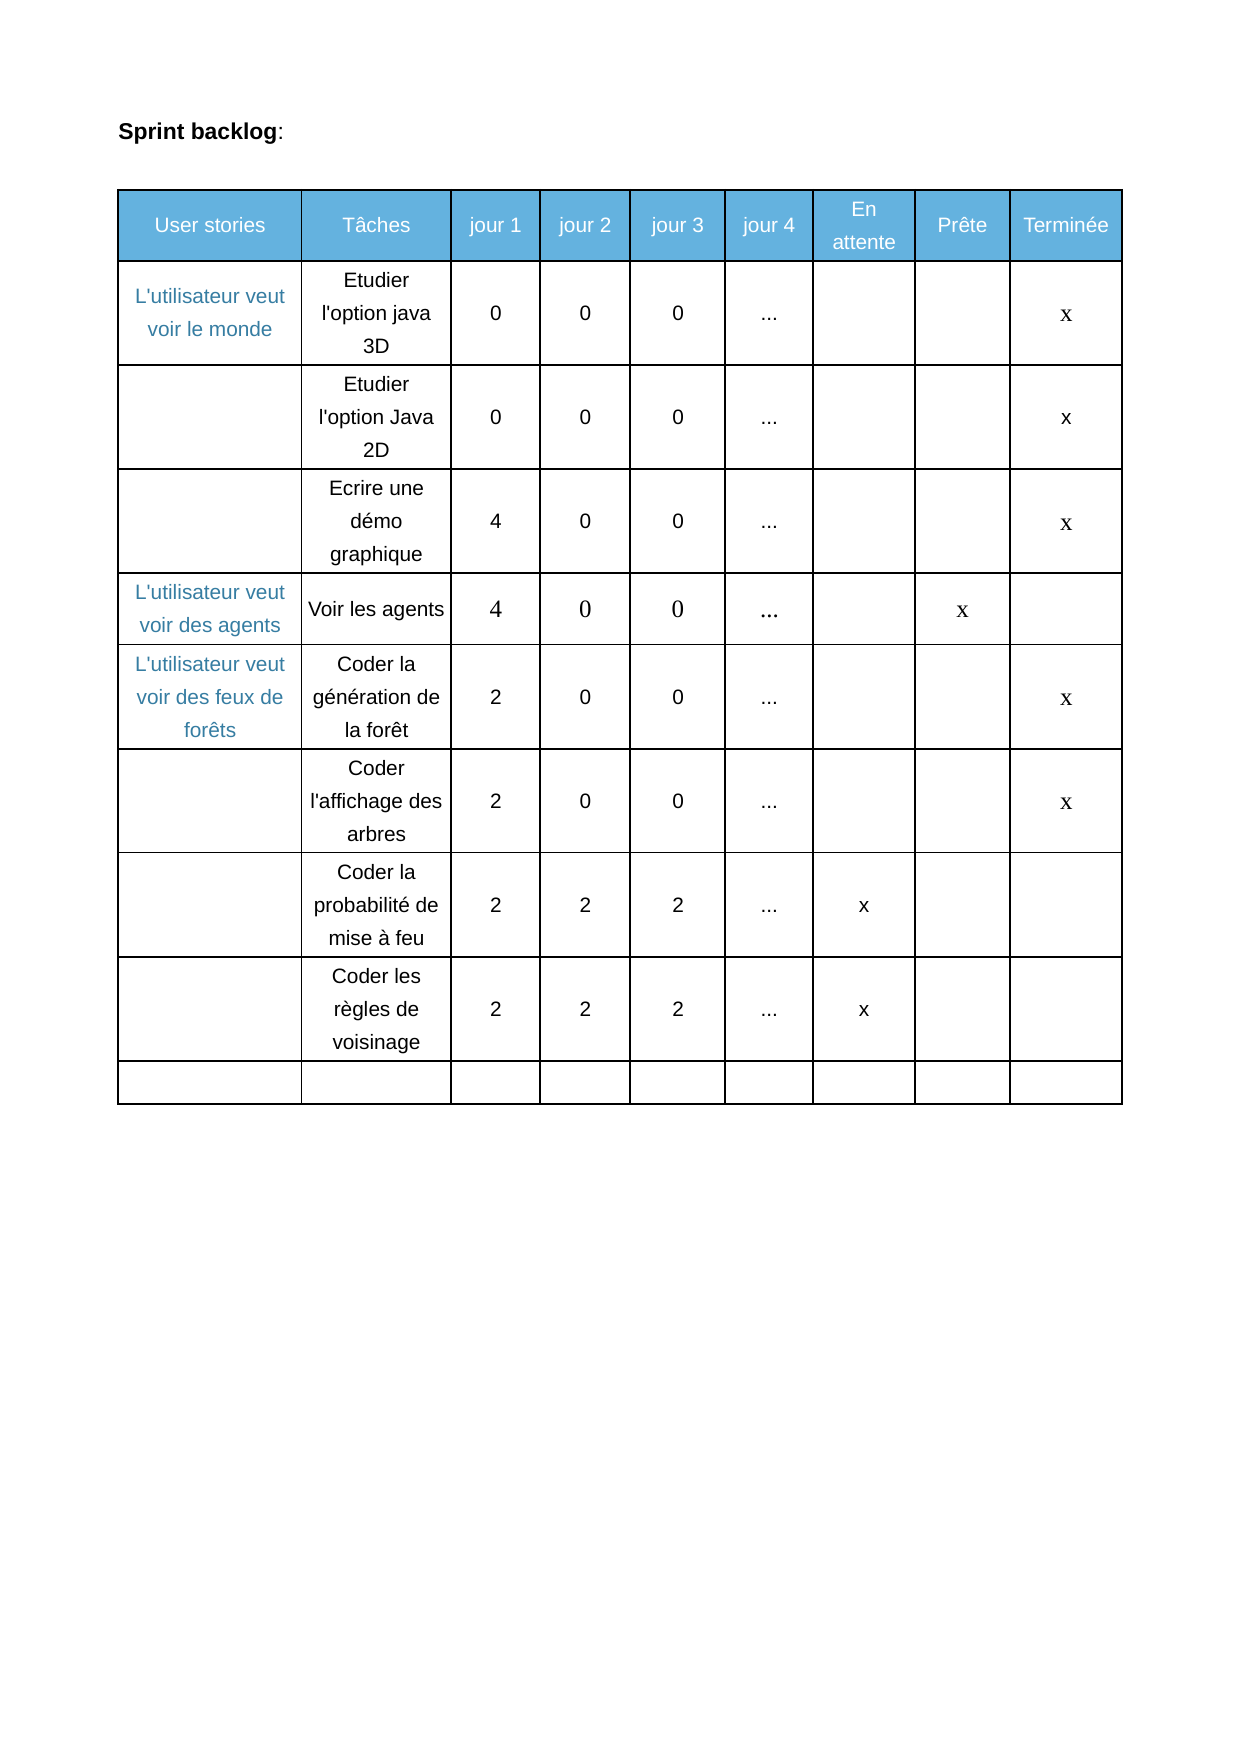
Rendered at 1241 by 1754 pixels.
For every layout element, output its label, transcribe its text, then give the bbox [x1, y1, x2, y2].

table_cell [916, 645, 1009, 748]
table_cell Coder la probabilité de mise à feu [302, 853, 450, 956]
table_cell Etudier l'option java 3D [302, 262, 450, 364]
table_cell ... [726, 574, 812, 644]
table_cell 0 [631, 750, 724, 852]
table_cell 2 [541, 958, 629, 1060]
table_cell x [1011, 750, 1121, 852]
table_header jour 3 [631, 191, 724, 260]
table_cell 2 [541, 853, 629, 956]
table_cell 0 [631, 470, 724, 572]
table_cell [814, 366, 914, 468]
table_cell [916, 262, 1009, 364]
table_cell 0 [541, 366, 629, 468]
table_cell 2 [452, 853, 539, 956]
table_header jour 4 [726, 191, 812, 260]
table_cell ... [726, 853, 812, 956]
table_cell ... [726, 958, 812, 1060]
table_cell 2 [452, 645, 539, 748]
table_cell [814, 1062, 914, 1103]
table_cell [916, 853, 1009, 956]
table_cell x [1011, 262, 1121, 364]
table_header En attente [814, 191, 914, 260]
table_cell [119, 470, 301, 572]
table_cell 0 [452, 366, 539, 468]
table_cell [1011, 958, 1121, 1060]
table_cell x [1011, 645, 1121, 748]
table_cell 0 [541, 470, 629, 572]
table_header Prête [916, 191, 1009, 260]
table_cell 0 [631, 574, 724, 644]
table_cell L'utilisateur veut voir des feux de forêts [119, 645, 301, 748]
table_cell ... [726, 750, 812, 852]
table_cell x [916, 574, 1009, 644]
table_cell [1011, 574, 1121, 644]
table_cell 2 [452, 958, 539, 1060]
table_cell 0 [541, 645, 629, 748]
text Sprint backlog: [118, 118, 1122, 144]
table_header jour 2 [541, 191, 629, 260]
table_cell [916, 1062, 1009, 1103]
table_cell [916, 366, 1009, 468]
table_cell 2 [452, 750, 539, 852]
table_cell [1011, 1062, 1121, 1103]
table_cell ... [726, 366, 812, 468]
table_cell [1011, 853, 1121, 956]
table_cell [916, 958, 1009, 1060]
table_cell [452, 1062, 539, 1103]
table_cell [726, 1062, 812, 1103]
table_cell 4 [452, 470, 539, 572]
table_cell L'utilisateur veut voir des agents [119, 574, 301, 644]
table_header jour 1 [452, 191, 539, 260]
table_cell 0 [631, 366, 724, 468]
table_cell 0 [452, 262, 539, 364]
table_cell [916, 470, 1009, 572]
table_cell Coder les règles de voisinage [302, 958, 450, 1060]
table_cell ... [726, 470, 812, 572]
table_header Tâches [302, 191, 450, 260]
table_cell ... [726, 645, 812, 748]
table_cell [814, 645, 914, 748]
table_cell L'utilisateur veut voir le monde [119, 262, 301, 364]
table_cell Voir les agents [302, 574, 450, 644]
table_cell [119, 366, 301, 468]
table_cell 0 [631, 645, 724, 748]
table_header User stories [119, 191, 301, 260]
table_cell 0 [541, 750, 629, 852]
table_cell [119, 750, 301, 852]
table_header Terminée [1011, 191, 1121, 260]
table_cell x [814, 853, 914, 956]
table_cell Etudier l'option Java 2D [302, 366, 450, 468]
table_cell [302, 1062, 450, 1103]
table_cell [119, 958, 301, 1060]
table_cell ... [726, 262, 812, 364]
table_cell [814, 574, 914, 644]
table_cell [119, 853, 301, 956]
table_cell [631, 1062, 724, 1103]
table_cell 4 [452, 574, 539, 644]
table_cell [541, 1062, 629, 1103]
table_cell [814, 750, 914, 852]
table_cell [814, 262, 914, 364]
table_cell 2 [631, 853, 724, 956]
table_cell [814, 470, 914, 572]
table_cell 2 [631, 958, 724, 1060]
table_cell x [1011, 366, 1121, 468]
table_cell 0 [541, 262, 629, 364]
table_cell 0 [541, 574, 629, 644]
table_cell [916, 750, 1009, 852]
table_cell Ecrire une démo graphique [302, 470, 450, 572]
table_cell Coder la génération de la forêt [302, 645, 450, 748]
table_cell [119, 1062, 301, 1103]
table_cell 0 [631, 262, 724, 364]
table_cell x [1011, 470, 1121, 572]
table_cell Coder l'affichage des arbres [302, 750, 450, 852]
table_cell x [814, 958, 914, 1060]
